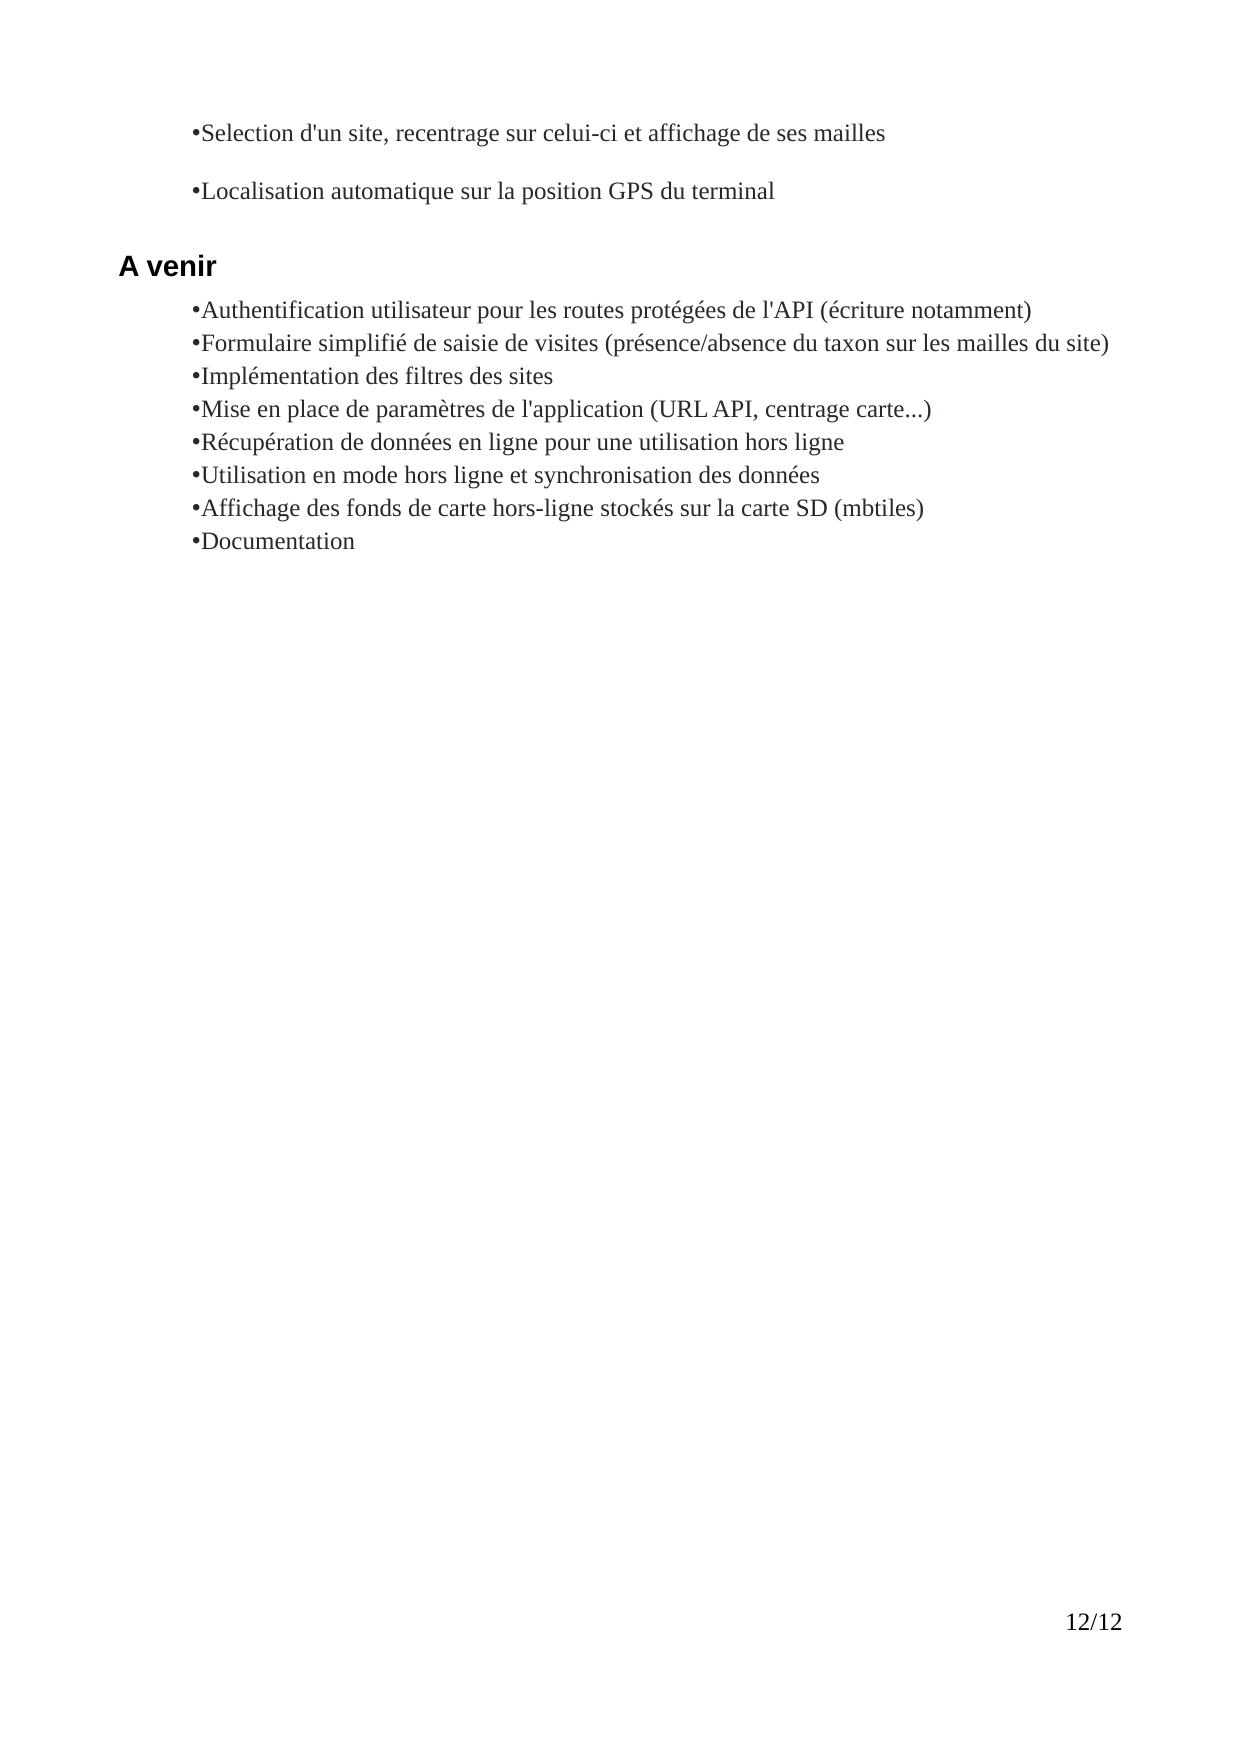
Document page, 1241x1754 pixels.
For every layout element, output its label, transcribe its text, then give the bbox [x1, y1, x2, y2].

list Authentification utilisateur pour les routes protégées de l'API (écriture notamment) [118, 295, 1122, 324]
list Documentation [118, 526, 1122, 555]
list Localisation automatique sur la position GPS du terminal [118, 176, 1122, 205]
list Mise en place de paramètres de l'application (URL API, centrage carte...) [118, 394, 1122, 423]
list Implémentation des filtres des sites [118, 361, 1122, 390]
list Utilisation en mode hors ligne et synchronisation des données [118, 460, 1122, 489]
subtitle A venir [118, 249, 1122, 282]
list Formulaire simplifié de saisie de visites (présence/absence du taxon sur les mailles du site) [118, 328, 1122, 357]
list Selection d'un site, recentrage sur celui-ci et affichage de ses mailles [118, 118, 1122, 147]
list Affichage des fonds de carte hors-ligne stockés sur la carte SD (mbtiles) [118, 493, 1122, 522]
list Récupération de données en ligne pour une utilisation hors ligne [118, 427, 1122, 456]
